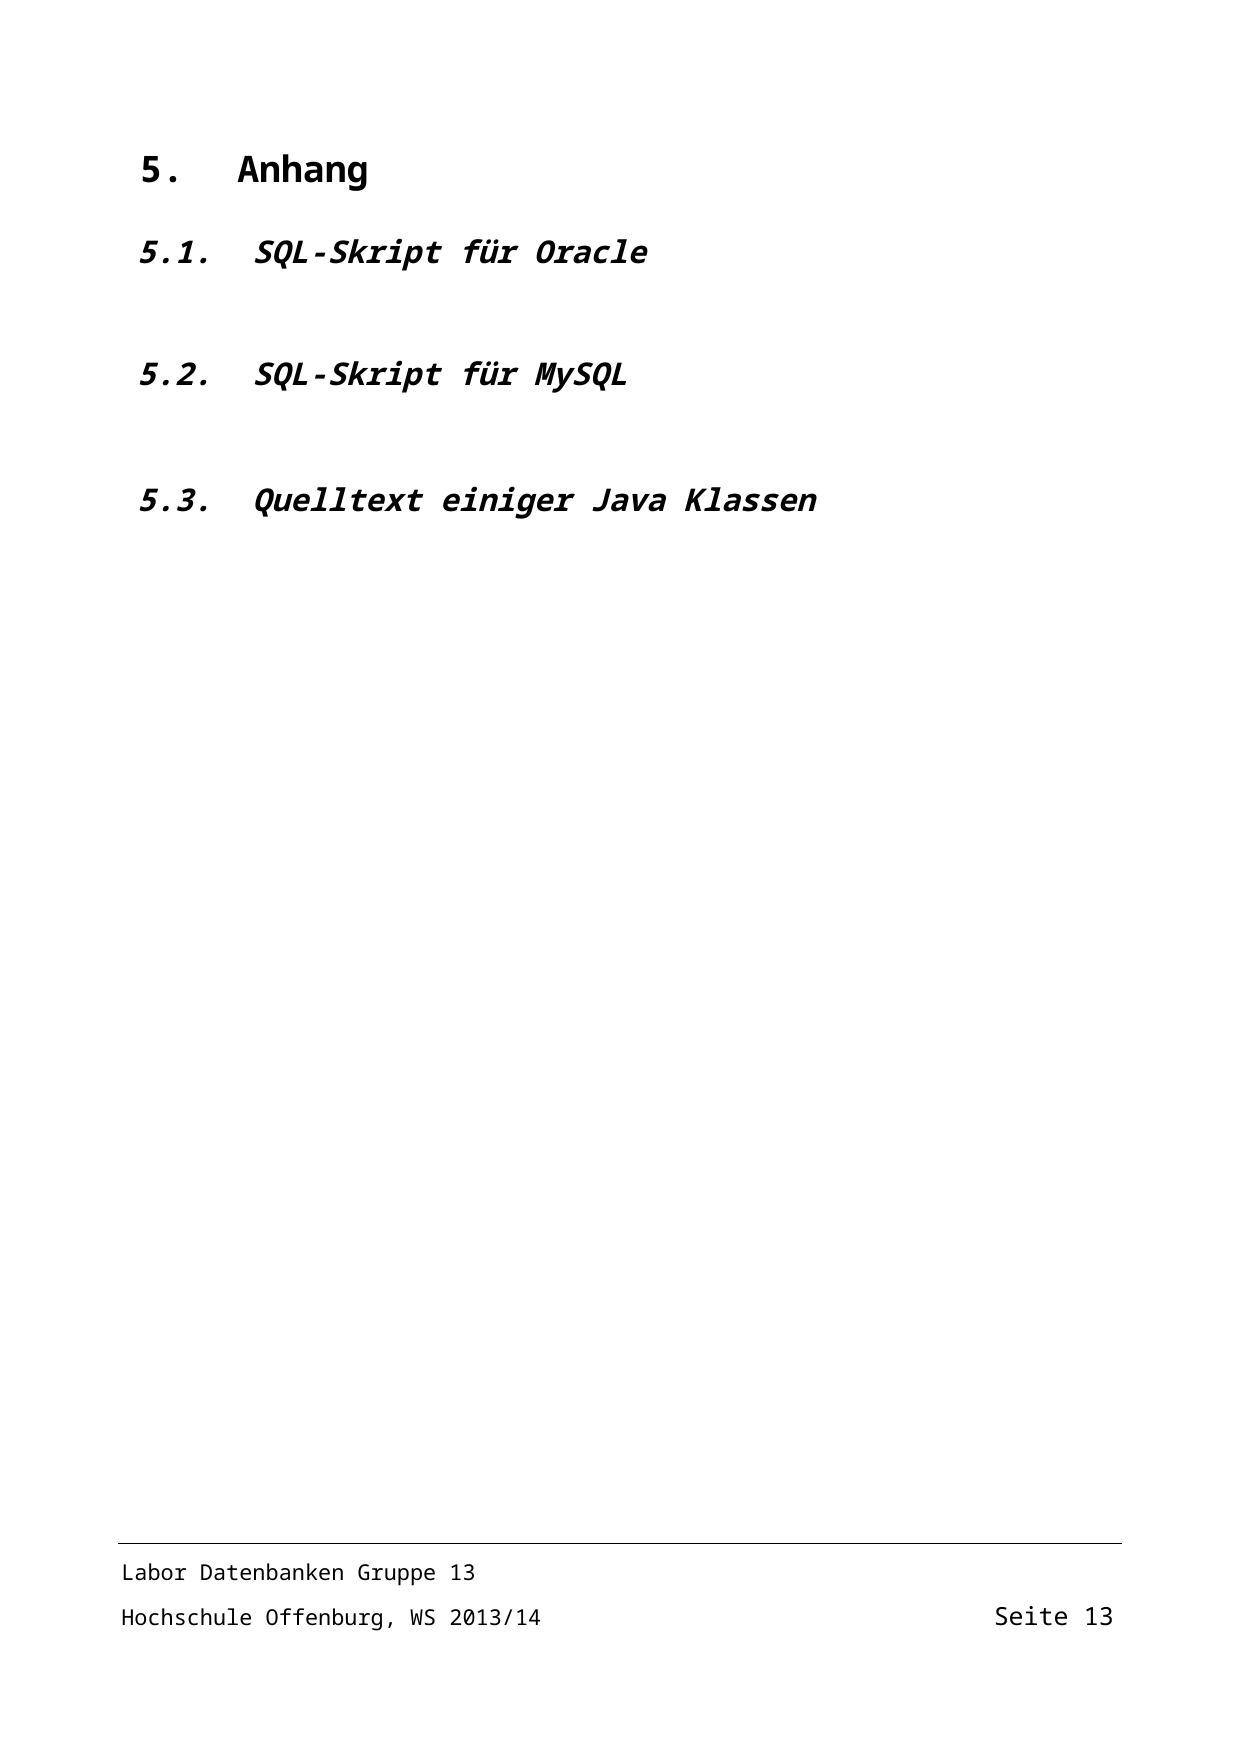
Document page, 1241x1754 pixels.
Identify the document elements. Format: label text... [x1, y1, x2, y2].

subtitle SQL-Skript für MySQL [118, 352, 1122, 394]
subtitle Quelltext einiger Java Klassen [118, 478, 1122, 521]
subtitle SQL-Skript für Oracle [118, 230, 1122, 273]
